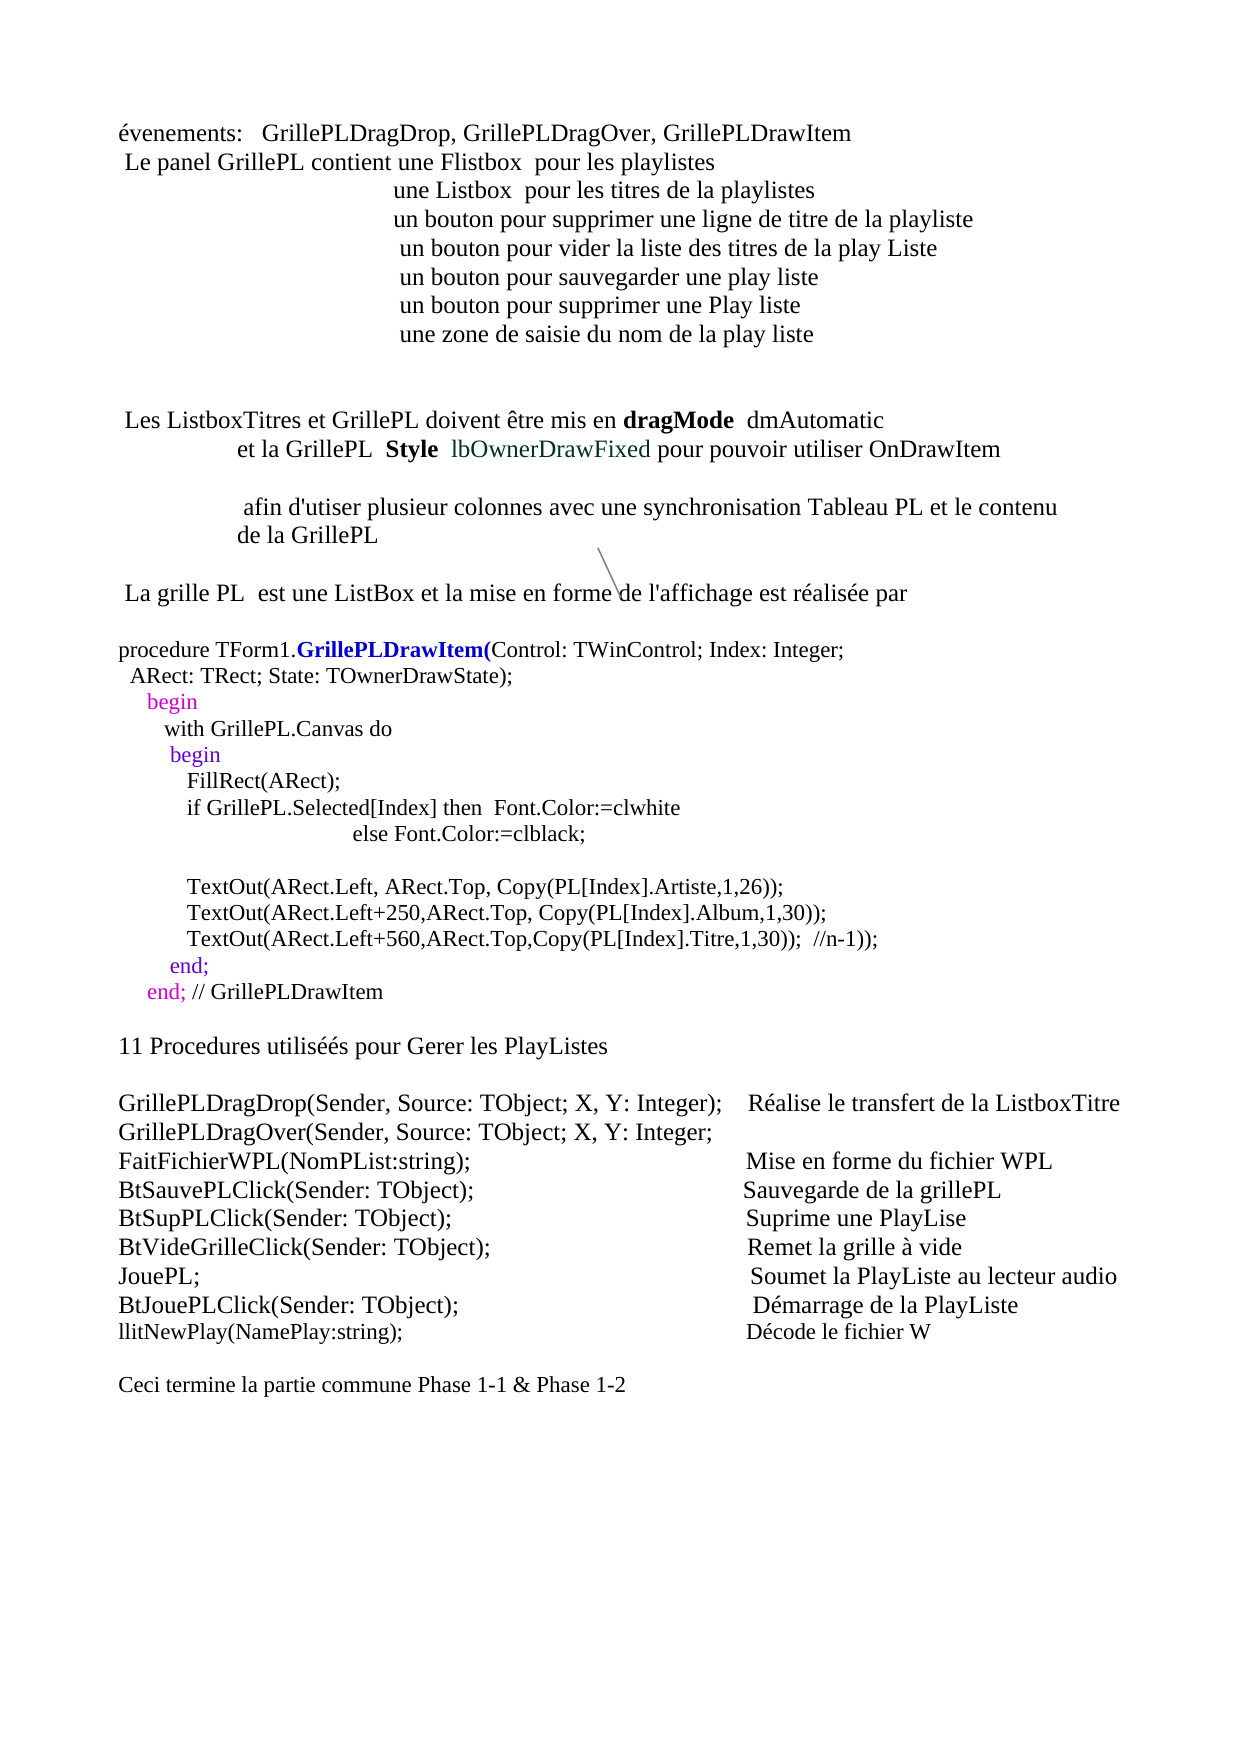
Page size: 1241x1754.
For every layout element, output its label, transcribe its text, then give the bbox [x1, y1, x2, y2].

text begin [118, 741, 1122, 767]
text un bouton pour vider la liste des titres de la play Liste [118, 233, 1122, 262]
text BtSauvePLClick(Sender: TObject); Sauvegarde de la grillePL [118, 1175, 1122, 1203]
text TextOut(ARect.Left, ARect.Top, Copy(PL[Index].Artiste,1,26)); [118, 873, 1122, 899]
text JouePL; Soumet la PlayListe au lecteur audio [118, 1261, 1122, 1290]
text FillRect(ARect); [118, 767, 1122, 794]
text une zone de saisie du nom de la play liste [118, 319, 1122, 348]
text une Listbox pour les titres de la playlistes [118, 176, 1122, 204]
text 11 Procedures utiliséés pour Gerer les PlayListes [118, 1031, 1122, 1060]
text un bouton pour sauvegarder une play liste [118, 262, 1122, 291]
text BtJouePLClick(Sender: TObject); Démarrage de la PlayListe [118, 1290, 1122, 1318]
text procedure TForm1.GrillePLDrawItem(Control: TWinControl; Index: Integer; [118, 636, 1122, 662]
text La grille PL est une ListBox et la mise en forme de l'affichage est réalisée par [118, 578, 1122, 607]
text if GrillePL.Selected[Index] then Font.Color:=clwhite [118, 794, 1122, 820]
text Les ListboxTitres et GrillePL doivent être mis en dragMode dmAutomatic [118, 406, 1122, 434]
text end; [118, 952, 1122, 978]
text GrillePLDragDrop(Sender, Source: TObject; X, Y: Integer); Réalise le transfert de la ListboxTitre [118, 1088, 1122, 1117]
text else Font.Color:=clblack; [118, 820, 1122, 846]
text ARect: TRect; State: TOwnerDrawState); [118, 662, 1122, 688]
text with GrillePL.Canvas do [118, 715, 1122, 741]
text un bouton pour supprimer une Play liste [118, 291, 1122, 319]
text et la GrillePL Style lbOwnerDrawFixed pour pouvoir utiliser OnDrawItem [118, 434, 1122, 463]
text BtVideGrilleClick(Sender: TObject); Remet la grille à vide [118, 1232, 1122, 1261]
text afin d'utiser plusieur colonnes avec une synchronisation Tableau PL et le contenu [118, 492, 1122, 521]
text évenements: GrillePLDragDrop, GrillePLDragOver, GrillePLDrawItem [118, 118, 1122, 147]
text GrillePLDragOver(Sender, Source: TObject; X, Y: Integer; [118, 1117, 1122, 1146]
text de la GrillePL [118, 521, 1122, 549]
text begin [118, 688, 1122, 715]
text llitNewPlay(NamePlay:string); Décode le fichier W [118, 1318, 1122, 1345]
text end; // GrillePLDrawItem [118, 978, 1122, 1004]
text TextOut(ARect.Left+250,ARect.Top, Copy(PL[Index].Album,1,30)); [118, 899, 1122, 926]
text Le panel GrillePL contient une Flistbox pour les playlistes [118, 147, 1122, 176]
text Ceci termine la partie commune Phase 1-1 & Phase 1-2 [118, 1371, 1122, 1397]
text FaitFichierWPL(NomPList:string); Mise en forme du fichier WPL [118, 1146, 1122, 1175]
text TextOut(ARect.Left+560,ARect.Top,Copy(PL[Index].Titre,1,30)); //n-1)); [118, 926, 1122, 952]
text BtSupPLClick(Sender: TObject); Suprime une PlayLise [118, 1203, 1122, 1232]
text un bouton pour supprimer une ligne de titre de la playliste [118, 204, 1122, 233]
